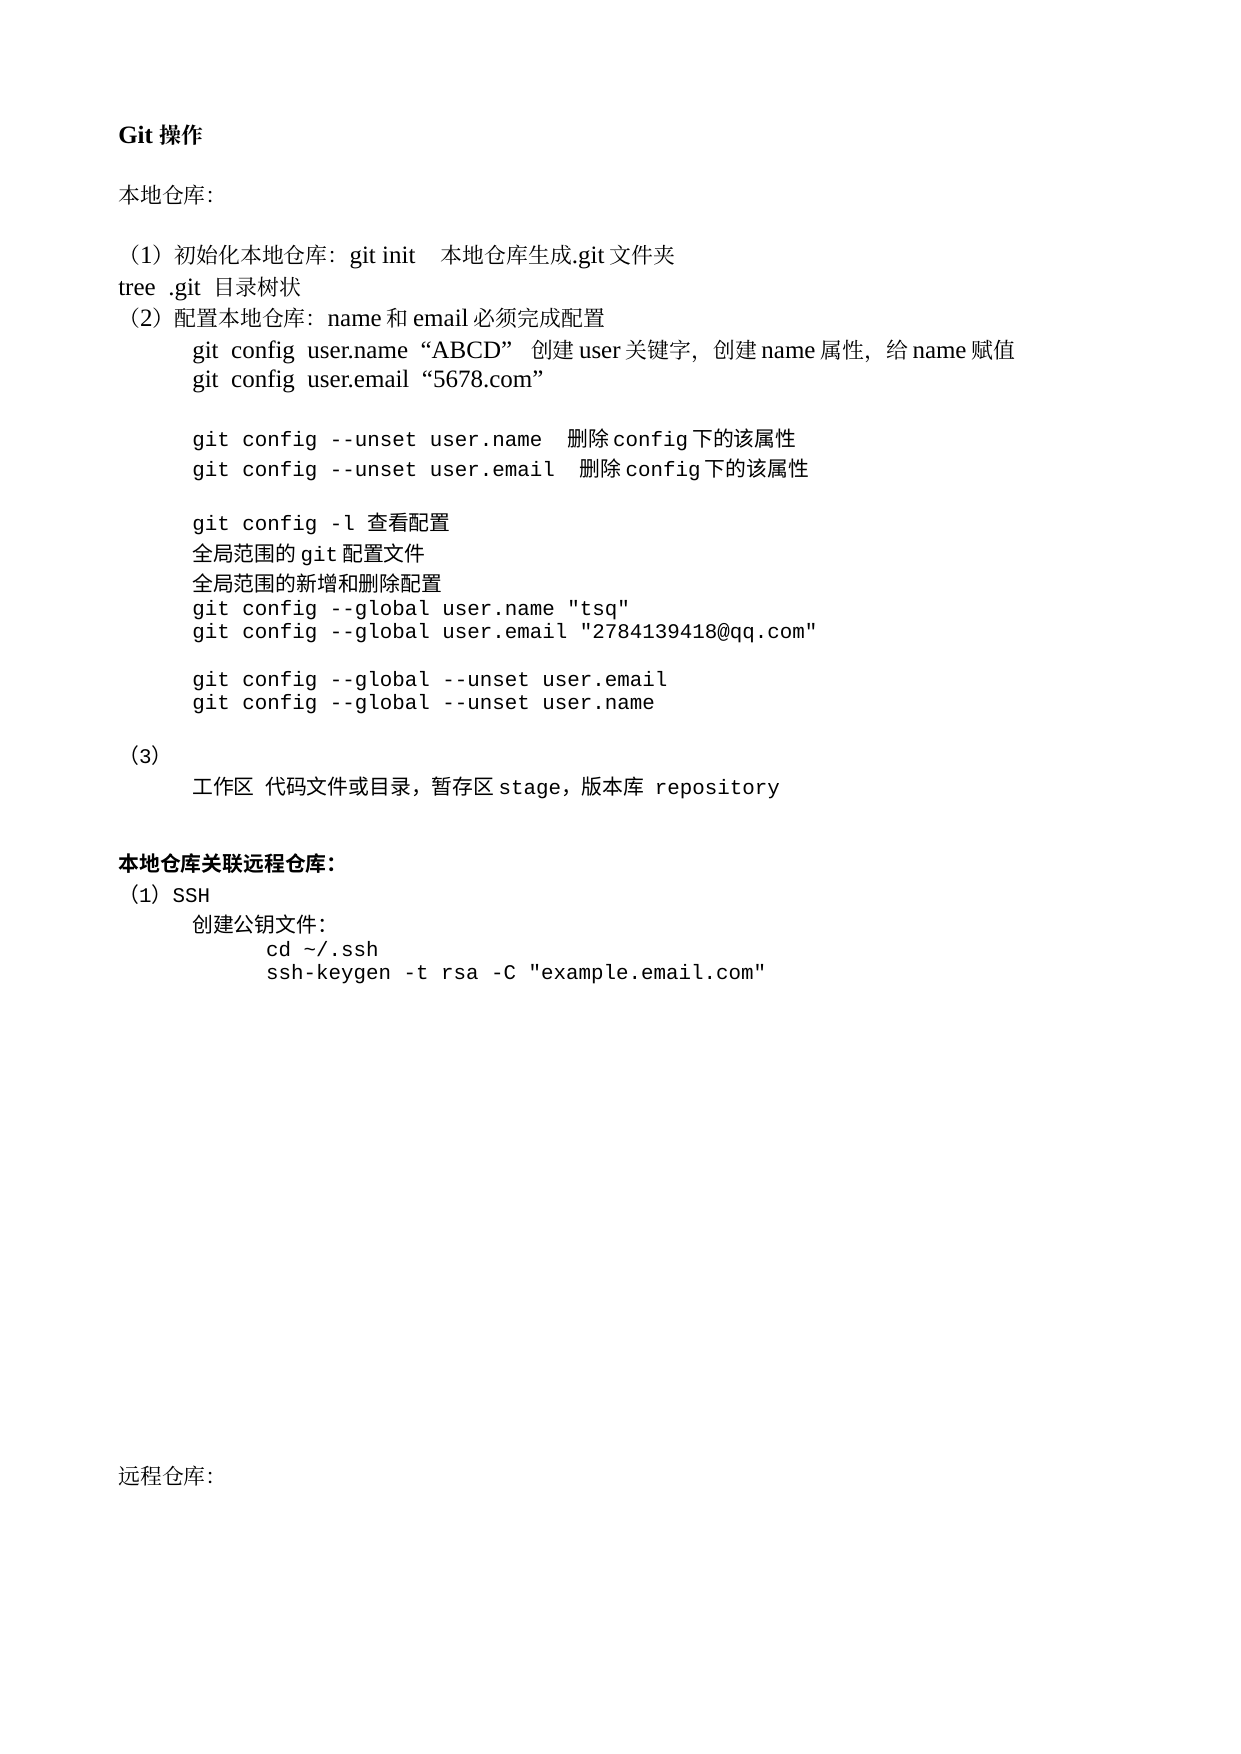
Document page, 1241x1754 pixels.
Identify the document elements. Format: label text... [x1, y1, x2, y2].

text 远程仓库： [118, 1459, 1122, 1491]
text 全局范围的git配置文件 [118, 537, 1122, 567]
text 工作区 代码文件或目录，暂存区stage，版本库 repository [118, 770, 1122, 800]
text cd ~/.ssh [118, 939, 1122, 962]
text git config --unset user.email 删除config下的该属性 [118, 452, 1122, 483]
text git config --global user.name "tsq" [118, 598, 1122, 621]
text git config --unset user.name 删除config下的该属性 [118, 422, 1122, 452]
text 全局范围的新增和删除配置 [118, 567, 1122, 598]
text ssh-keygen -t rsa -C "example.email.com" [118, 962, 1122, 986]
text （1）初始化本地仓库：git init 本地仓库生成.git文件夹 [118, 238, 1122, 270]
text git config --global --unset user.email [118, 668, 1122, 692]
text 本地仓库： [118, 178, 1122, 210]
text （2）配置本地仓库：name和email必须完成配置 [118, 301, 1122, 333]
text git config --global user.email "2784139418@qq.com" [118, 621, 1122, 645]
text Git 操作 [118, 118, 1122, 149]
text git config --global --unset user.name [118, 692, 1122, 716]
text git config user.name “ABCD” 创建user关键字，创建name属性，给name赋值 [118, 333, 1122, 364]
text git config user.email “5678.com” [118, 364, 1122, 393]
text git config -l 查看配置 [118, 506, 1122, 537]
text 本地仓库关联远程仓库： [118, 848, 1122, 878]
text （1）SSH [118, 878, 1122, 908]
text tree .git 目录树状 [118, 270, 1122, 301]
text （3） [118, 739, 1122, 770]
text 创建公钥文件： [118, 908, 1122, 939]
